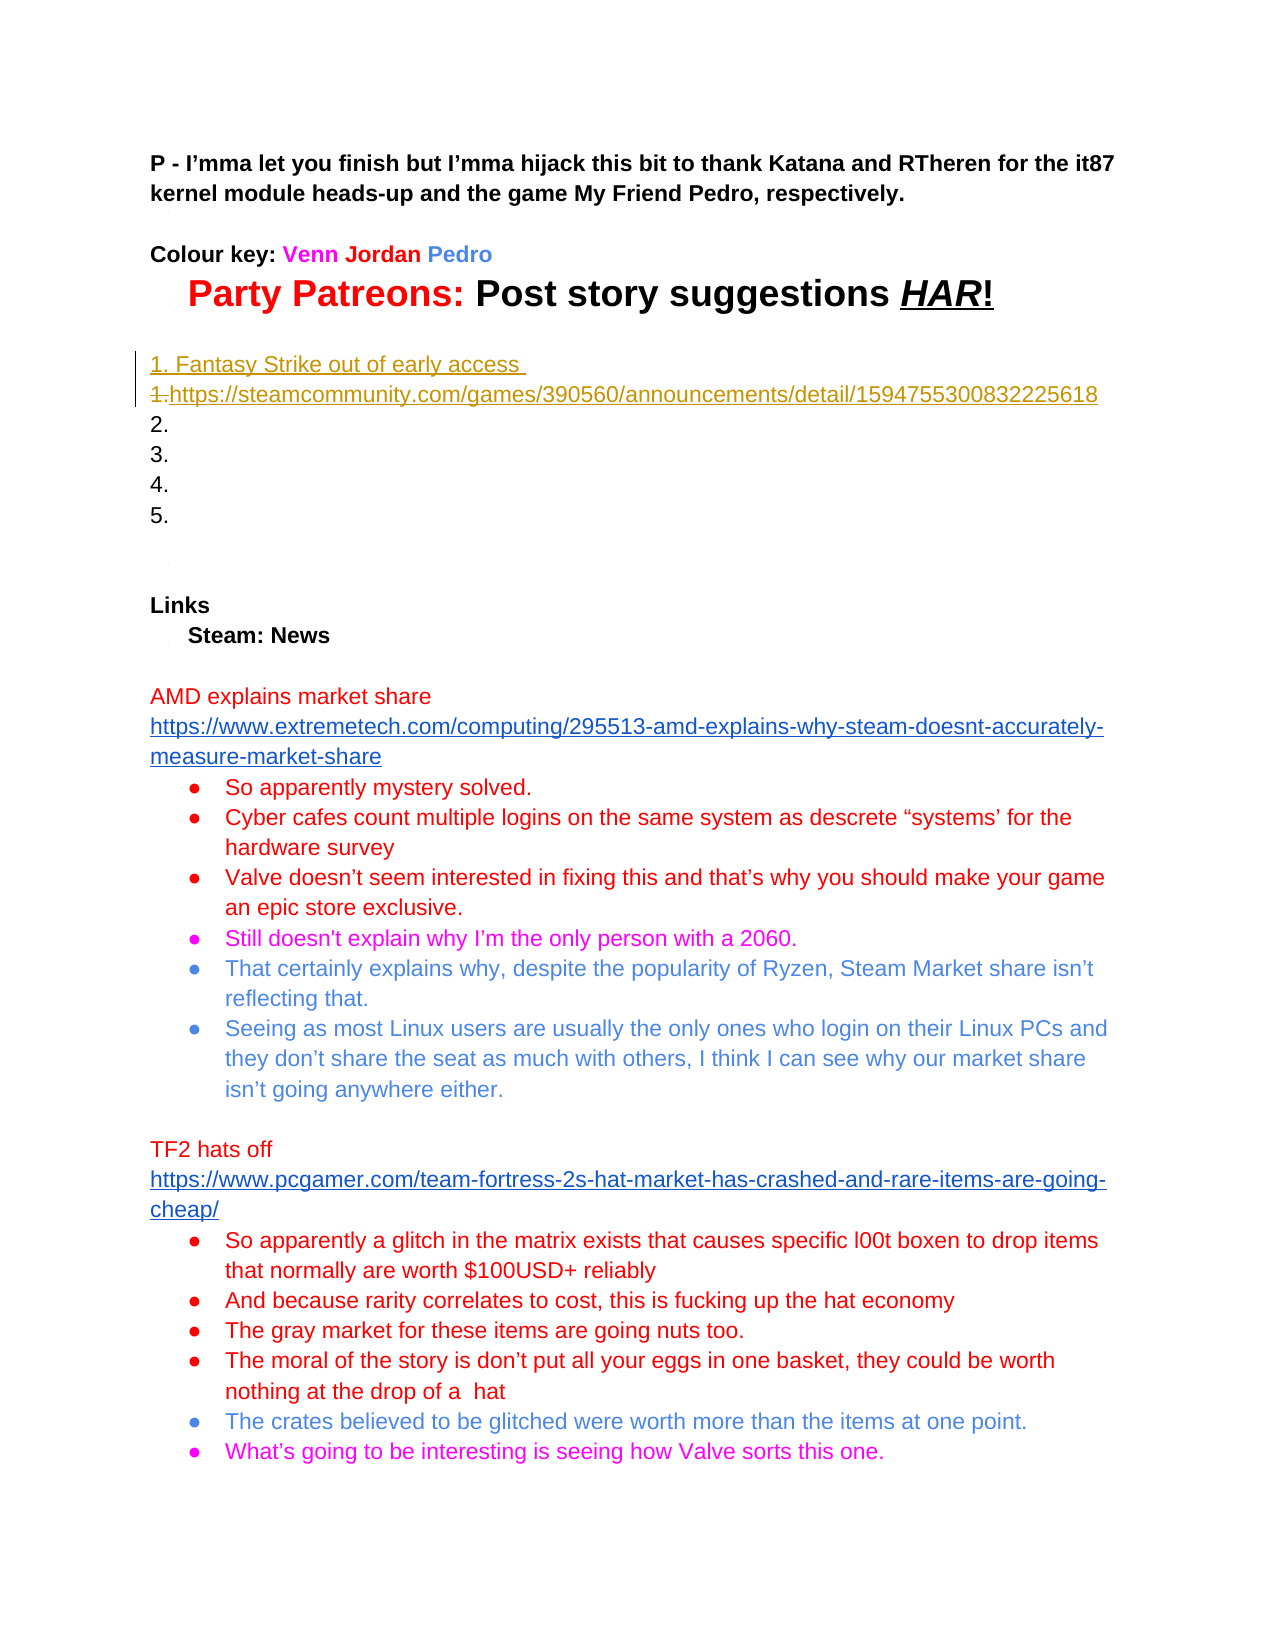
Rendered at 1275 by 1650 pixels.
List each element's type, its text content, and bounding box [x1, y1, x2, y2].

text Party Patreons: Post story suggestions HAR! [150, 271, 1125, 314]
list That certainly explains why, despite the popularity of Ryzen, Steam Market share isn’t reflecting that. [187, 955, 1125, 1011]
text 4. [150, 471, 1125, 498]
text 1. Fantasy Strike out of early access https://steamcommunity.com/games/390560/announcements/detail/1594755300832225618 [150, 351, 1125, 407]
list Still doesn't explain why I’m the only person with a 2060. [187, 924, 1125, 951]
list So apparently mystery solved. [187, 773, 1125, 800]
list The crates believed to be glitched were worth more than the items at one point. [187, 1408, 1125, 1434]
list And because rarity correlates to cost, this is fucking up the hat economy [187, 1287, 1125, 1313]
list What’s going to be interesting is seeing how Valve sorts this one. [187, 1438, 1125, 1464]
list Valve doesn’t seem interested in fixing this and that’s why you should make your game an epic store exclusive. [187, 864, 1125, 921]
list Cyber cafes count multiple logins on the same system as descrete “systems’ for the hardware survey [187, 804, 1125, 860]
text TF2 hats off [150, 1136, 1125, 1162]
list Seeing as most Linux users are usually the only ones who login on their Linux PCs and they don’t share the seat as much with others, I think I can see why our market share isn’t going anywhere either. [187, 1015, 1125, 1102]
list The gray market for these items are going nuts too. [187, 1317, 1125, 1344]
text 5. [150, 502, 1125, 528]
text AMD explains market share [150, 683, 1125, 709]
text P - I’mma let you finish but I’mma hijack this bit to thank Katana and RTheren for the it87 kernel module heads-up and the game My Friend Pedro, respectively. [150, 150, 1125, 207]
text https://www.extremetech.com/computing/295513-amd-explains-why-steam-doesnt-accurately-measure-market-share [150, 713, 1125, 770]
text https://www.pcgamer.com/team-fortress-2s-hat-market-has-crashed-and-rare-items-are-going-cheap/ [150, 1166, 1125, 1223]
text Links [150, 592, 1125, 619]
list So apparently a glitch in the matrix exists that causes specific l00t boxen to drop items that normally are worth $100USD+ reliably [187, 1227, 1125, 1283]
text Steam: News [150, 622, 1125, 649]
list The moral of the story is don’t put all your eggs in one basket, they could be worth nothing at the drop of a hat [187, 1347, 1125, 1404]
text 3. [150, 441, 1125, 468]
text Colour key: Venn Jordan Pedro [150, 241, 1125, 267]
text 2. [150, 411, 1125, 437]
